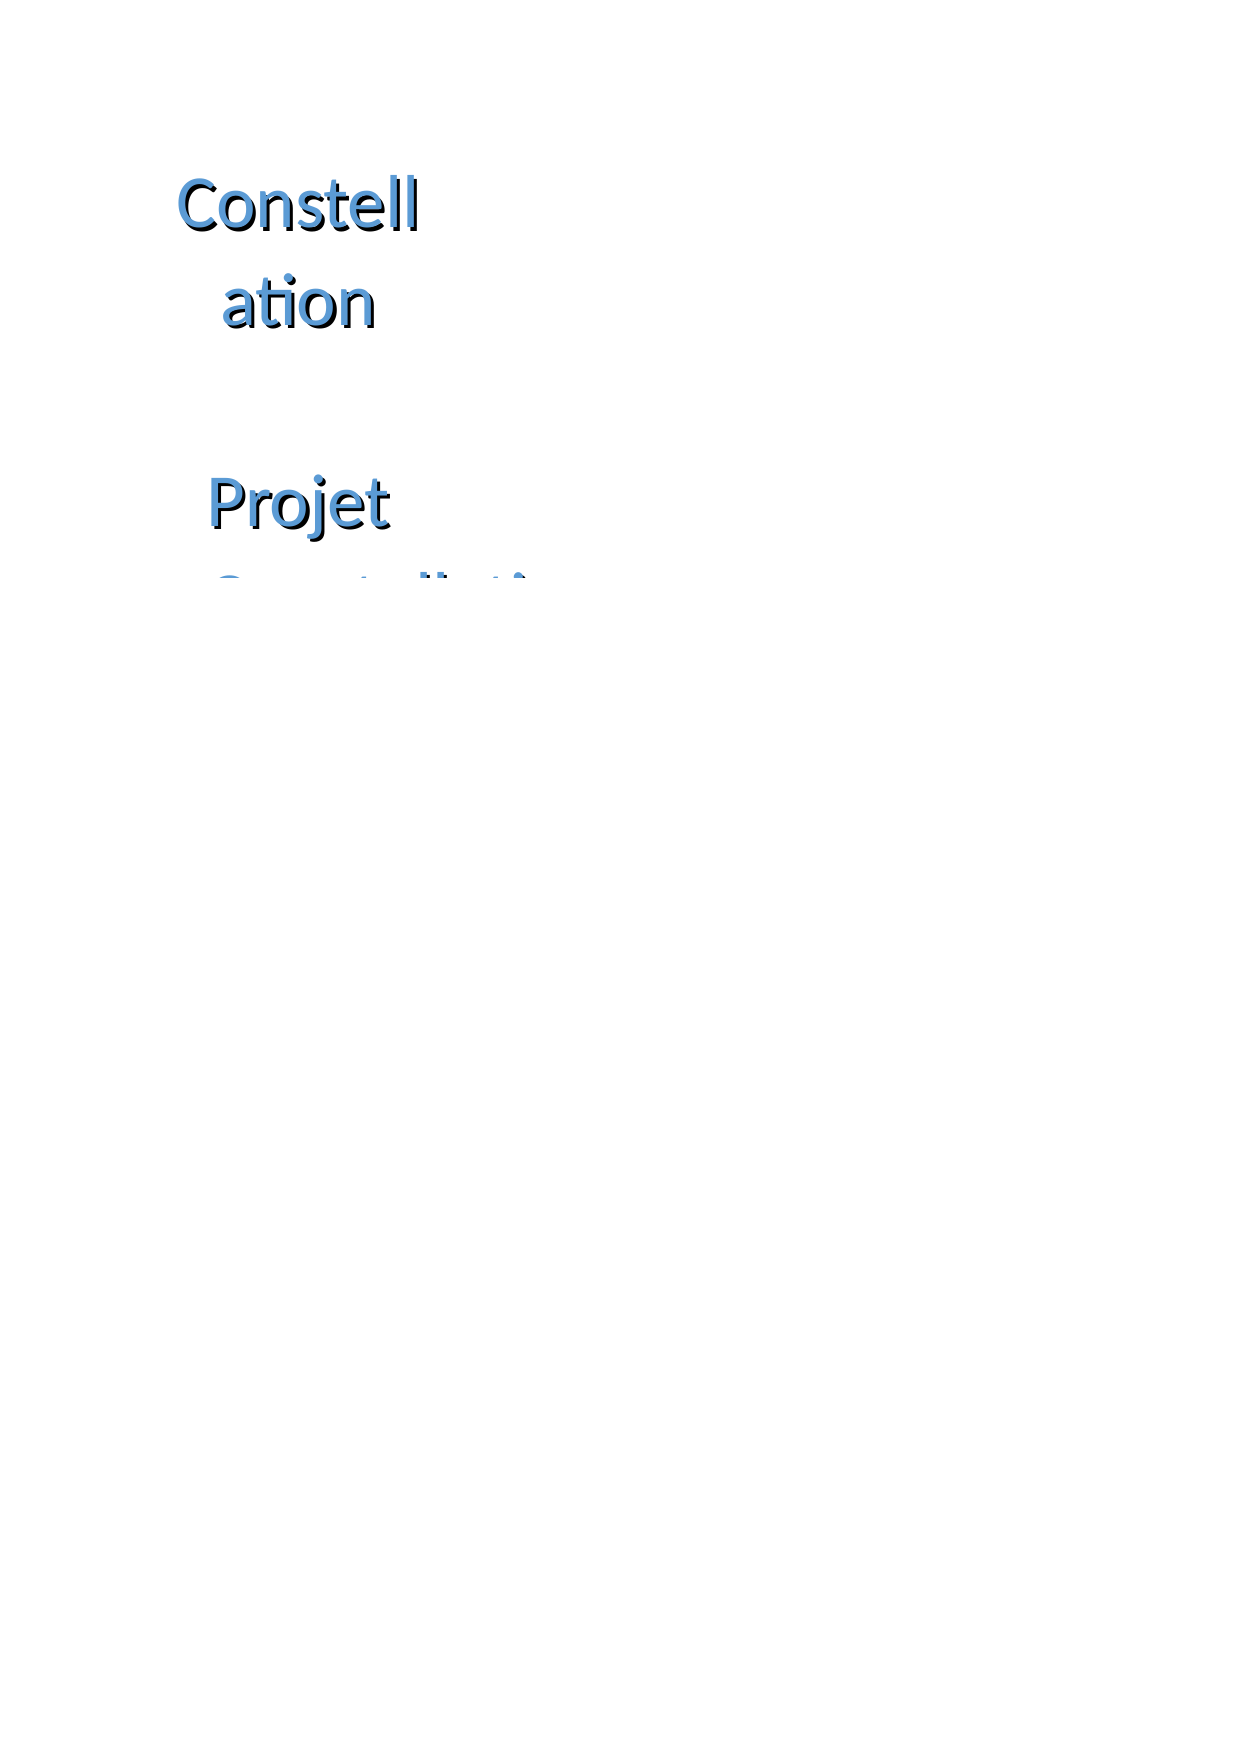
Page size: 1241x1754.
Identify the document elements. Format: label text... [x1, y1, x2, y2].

text Projet Constellation [206, 453, 606, 577]
text Constellation [163, 155, 433, 344]
